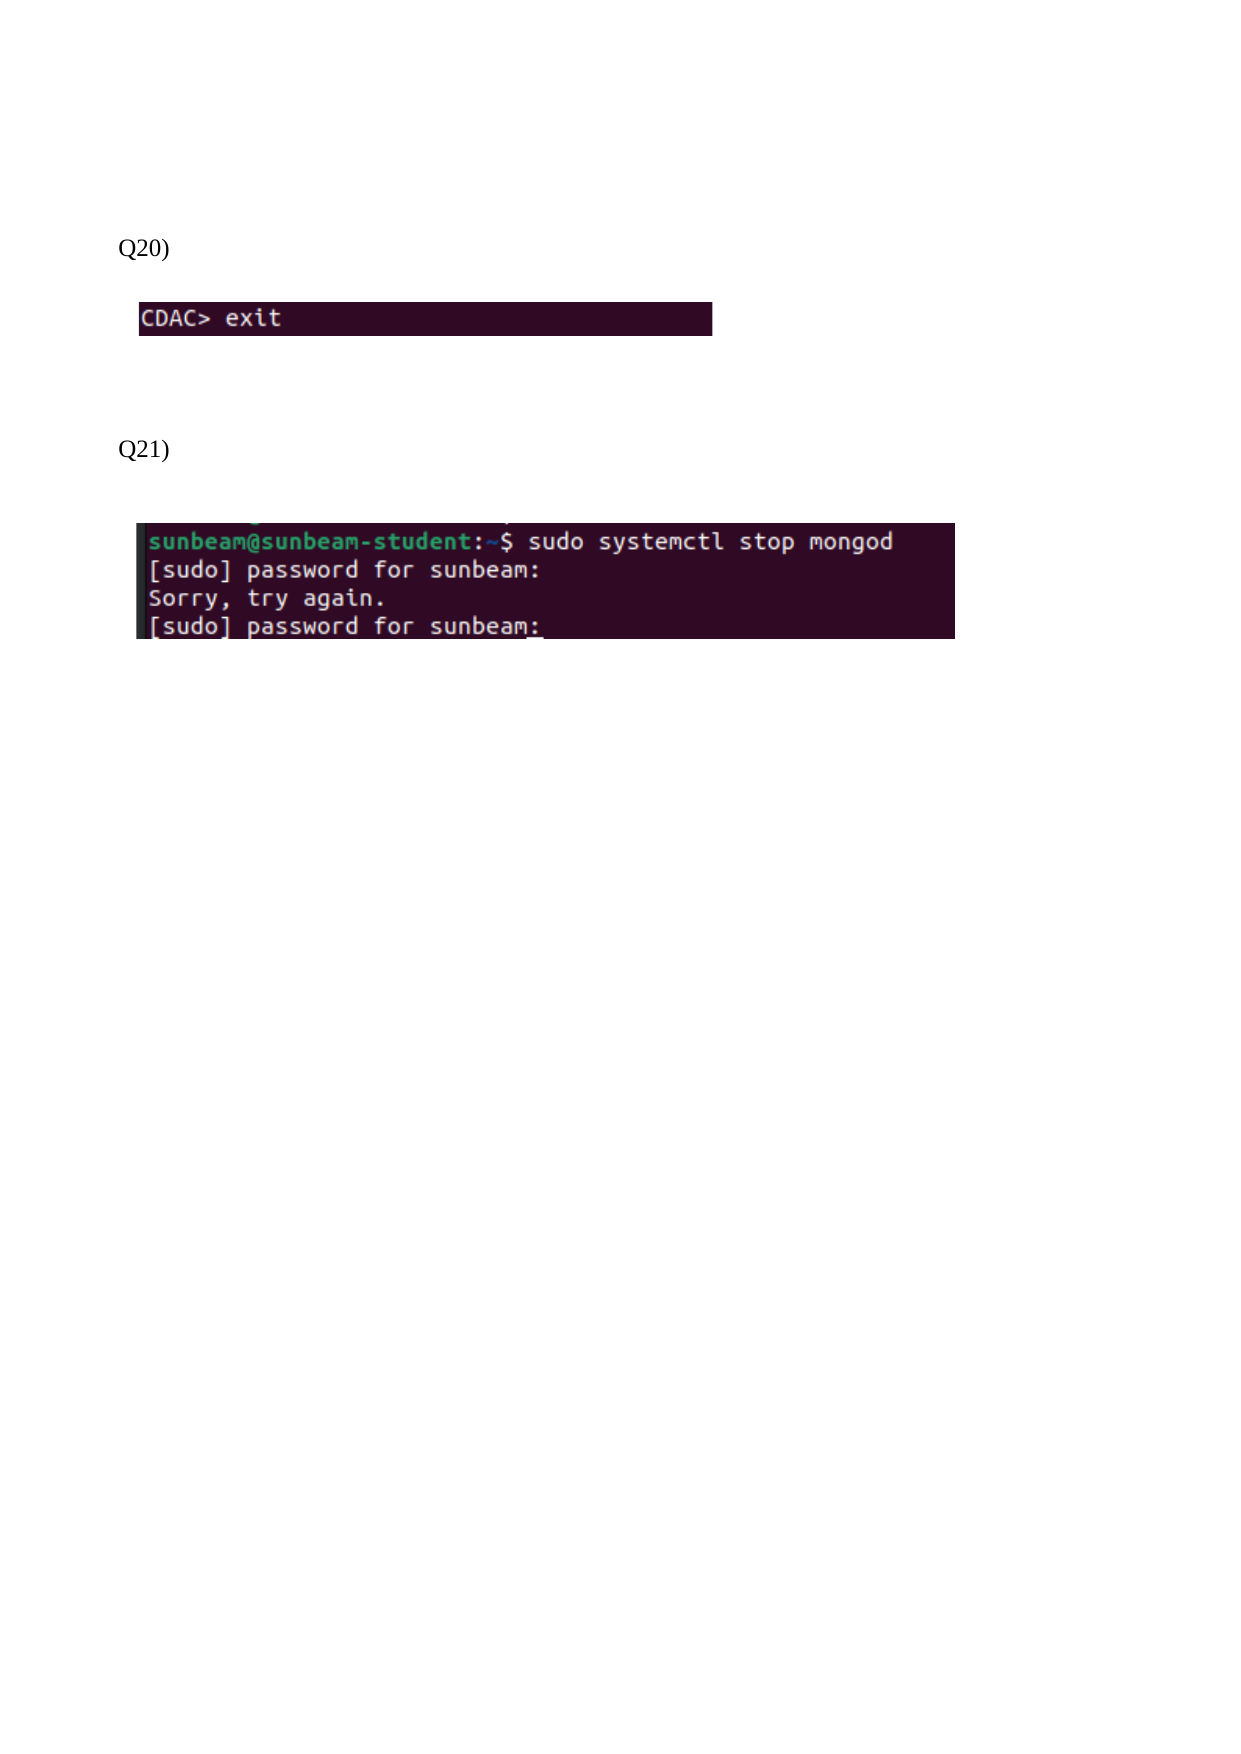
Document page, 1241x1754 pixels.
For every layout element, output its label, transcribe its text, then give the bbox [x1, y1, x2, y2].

picture [136, 523, 955, 639]
text Q21) [118, 434, 1122, 521]
picture [138, 302, 713, 336]
text Q20) [118, 233, 1122, 348]
